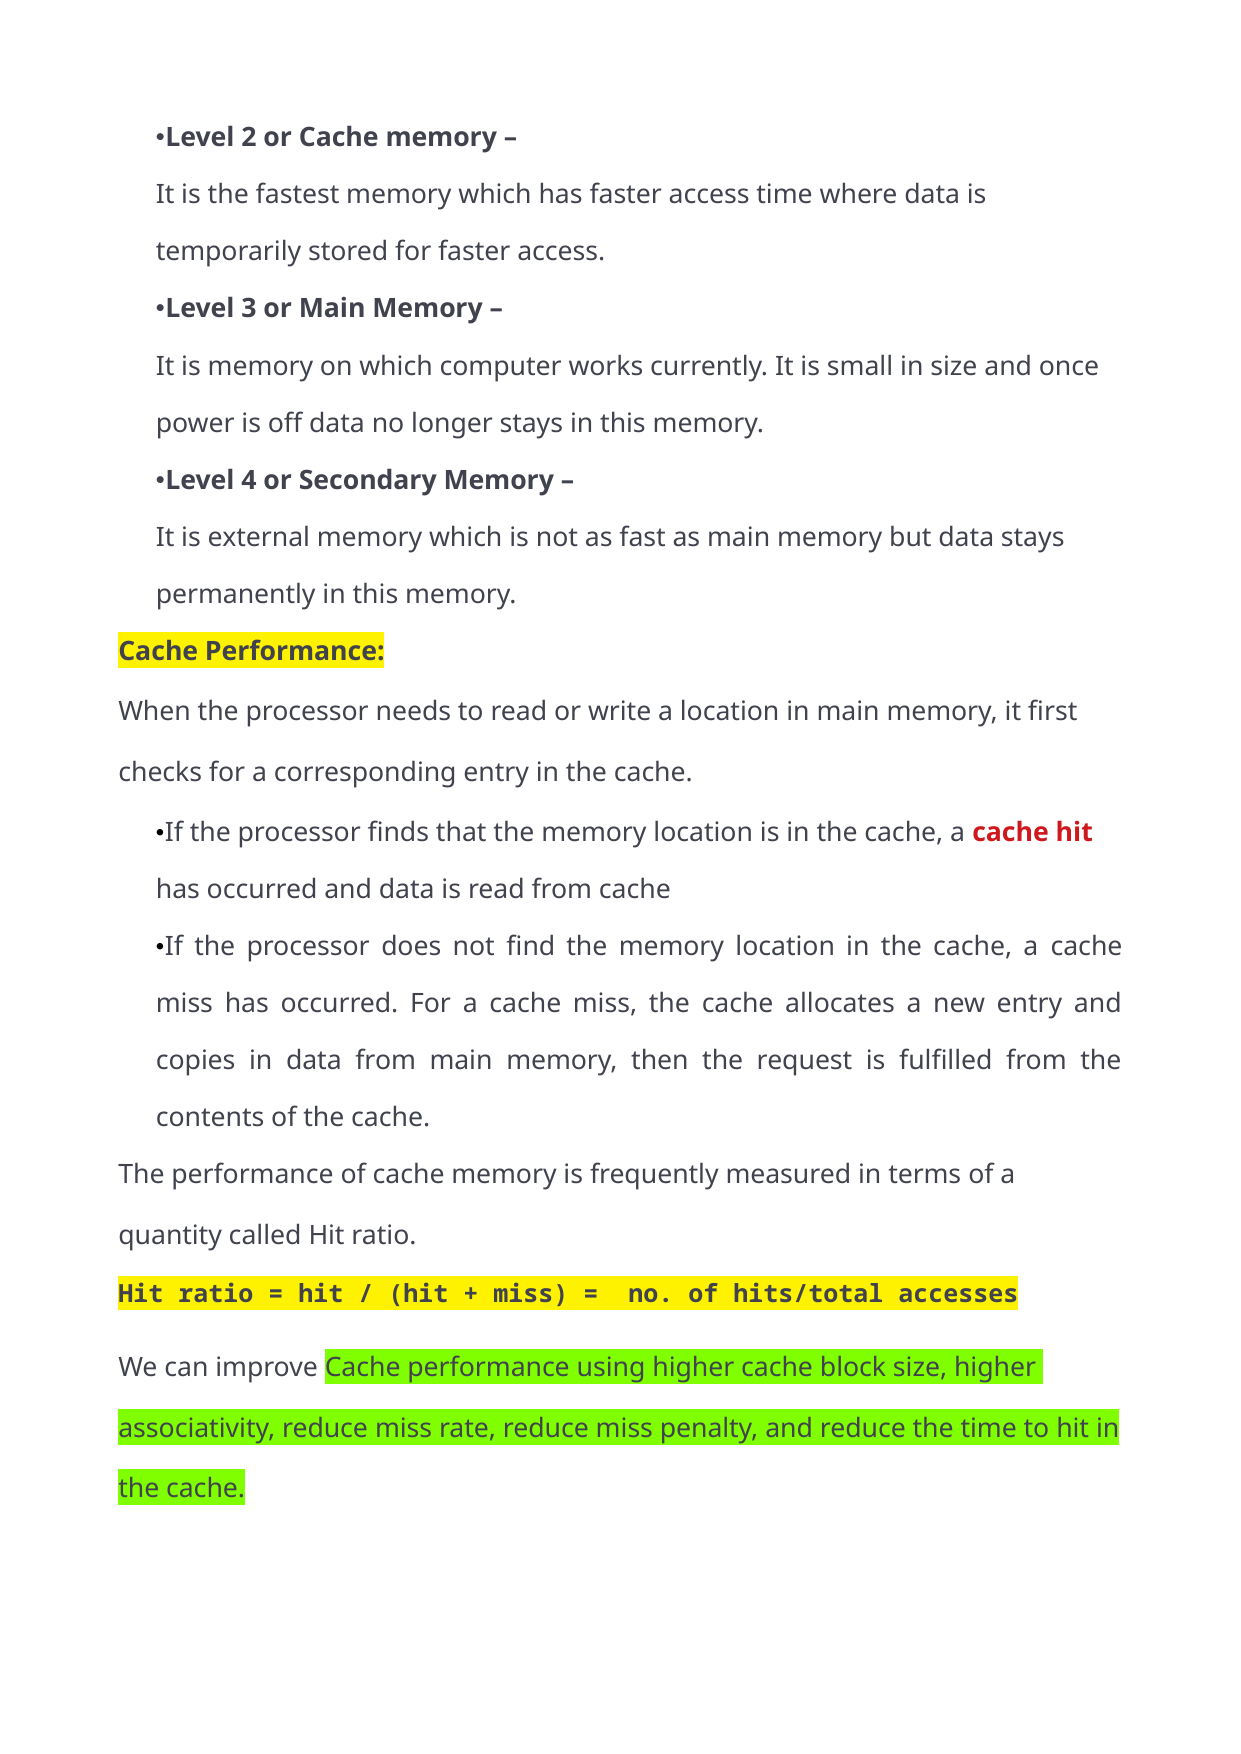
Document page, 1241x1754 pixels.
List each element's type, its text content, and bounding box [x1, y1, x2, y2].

list Level 3 or Main Memory – It is memory on which computer works currently. It is small in size and once power is off data no longer stays in this memory. [156, 289, 1122, 440]
text We can improve Cache performance using higher cache block size, higher associativity, reduce miss rate, reduce miss penalty, and reduce the time to hit in the cache. [118, 1348, 1122, 1505]
list Level 4 or Secondary Memory – It is external memory which is not as fast as main memory but data stays permanently in this memory. [156, 461, 1122, 611]
list Level 2 or Cache memory – It is the fastest memory which has faster access time where data is temporarily stored for faster access. [156, 118, 1122, 268]
list If the processor finds that the memory location is in the cache, a cache hit has occurred and data is read from cache [156, 813, 1122, 906]
text Hit ratio = hit / (hit + miss) = no. of hits/total accesses [118, 1276, 1122, 1310]
text The performance of cache memory is frequently measured in terms of a quantity called Hit ratio. [118, 1155, 1122, 1252]
text Cache Performance: When the processor needs to read or write a location in main memory, it first checks for a corresponding entry in the cache. [118, 632, 1122, 789]
list If the processor does not find the memory location in the cache, a cache miss has occurred. For a cache miss, the cache allocates a new entry and copies in data from main memory, then the request is fulfilled from the contents of the cache. [156, 927, 1122, 1134]
